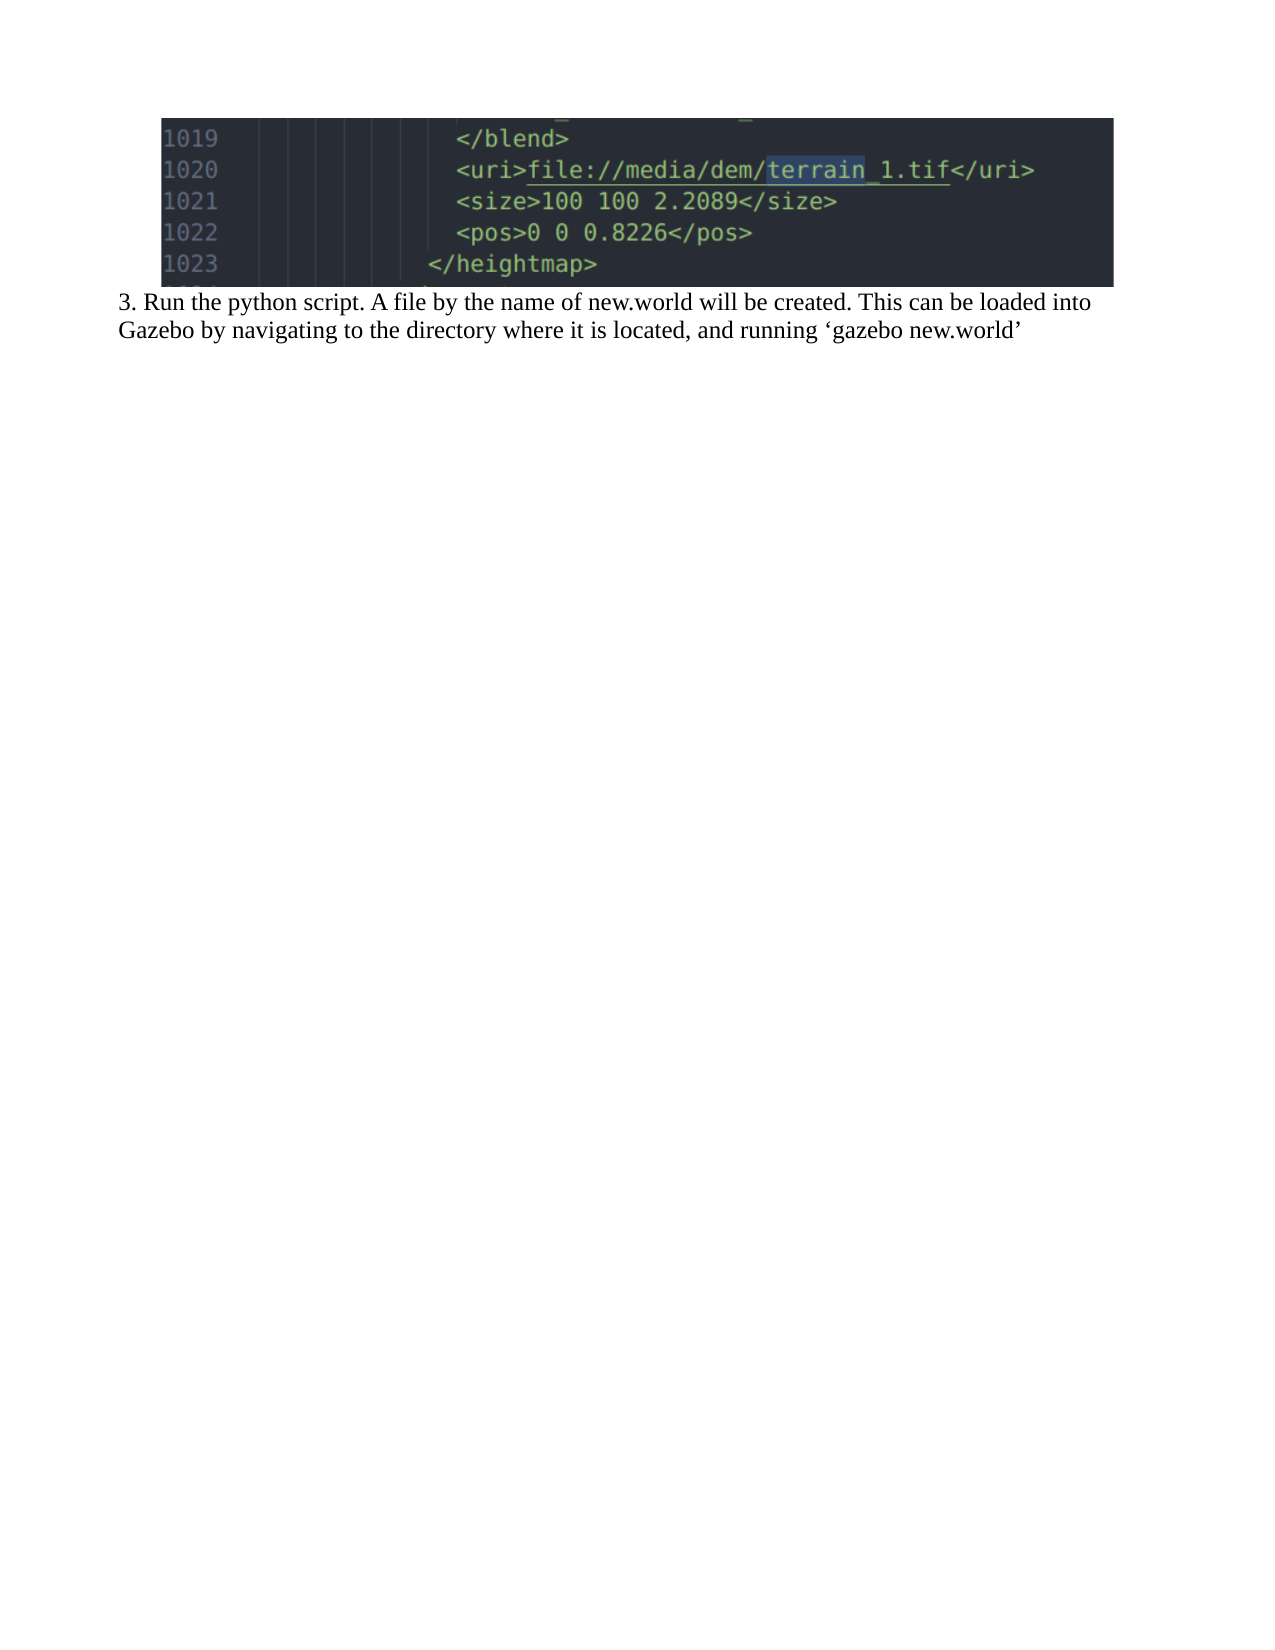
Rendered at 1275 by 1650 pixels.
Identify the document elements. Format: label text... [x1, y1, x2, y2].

picture [161, 118, 1114, 287]
text 3. Run the python script. A file by the name of new.world will be created. This can be loaded into Gazebo by navigating to the directory where it is located, and running ‘gazebo new.world’ [118, 118, 1157, 344]
